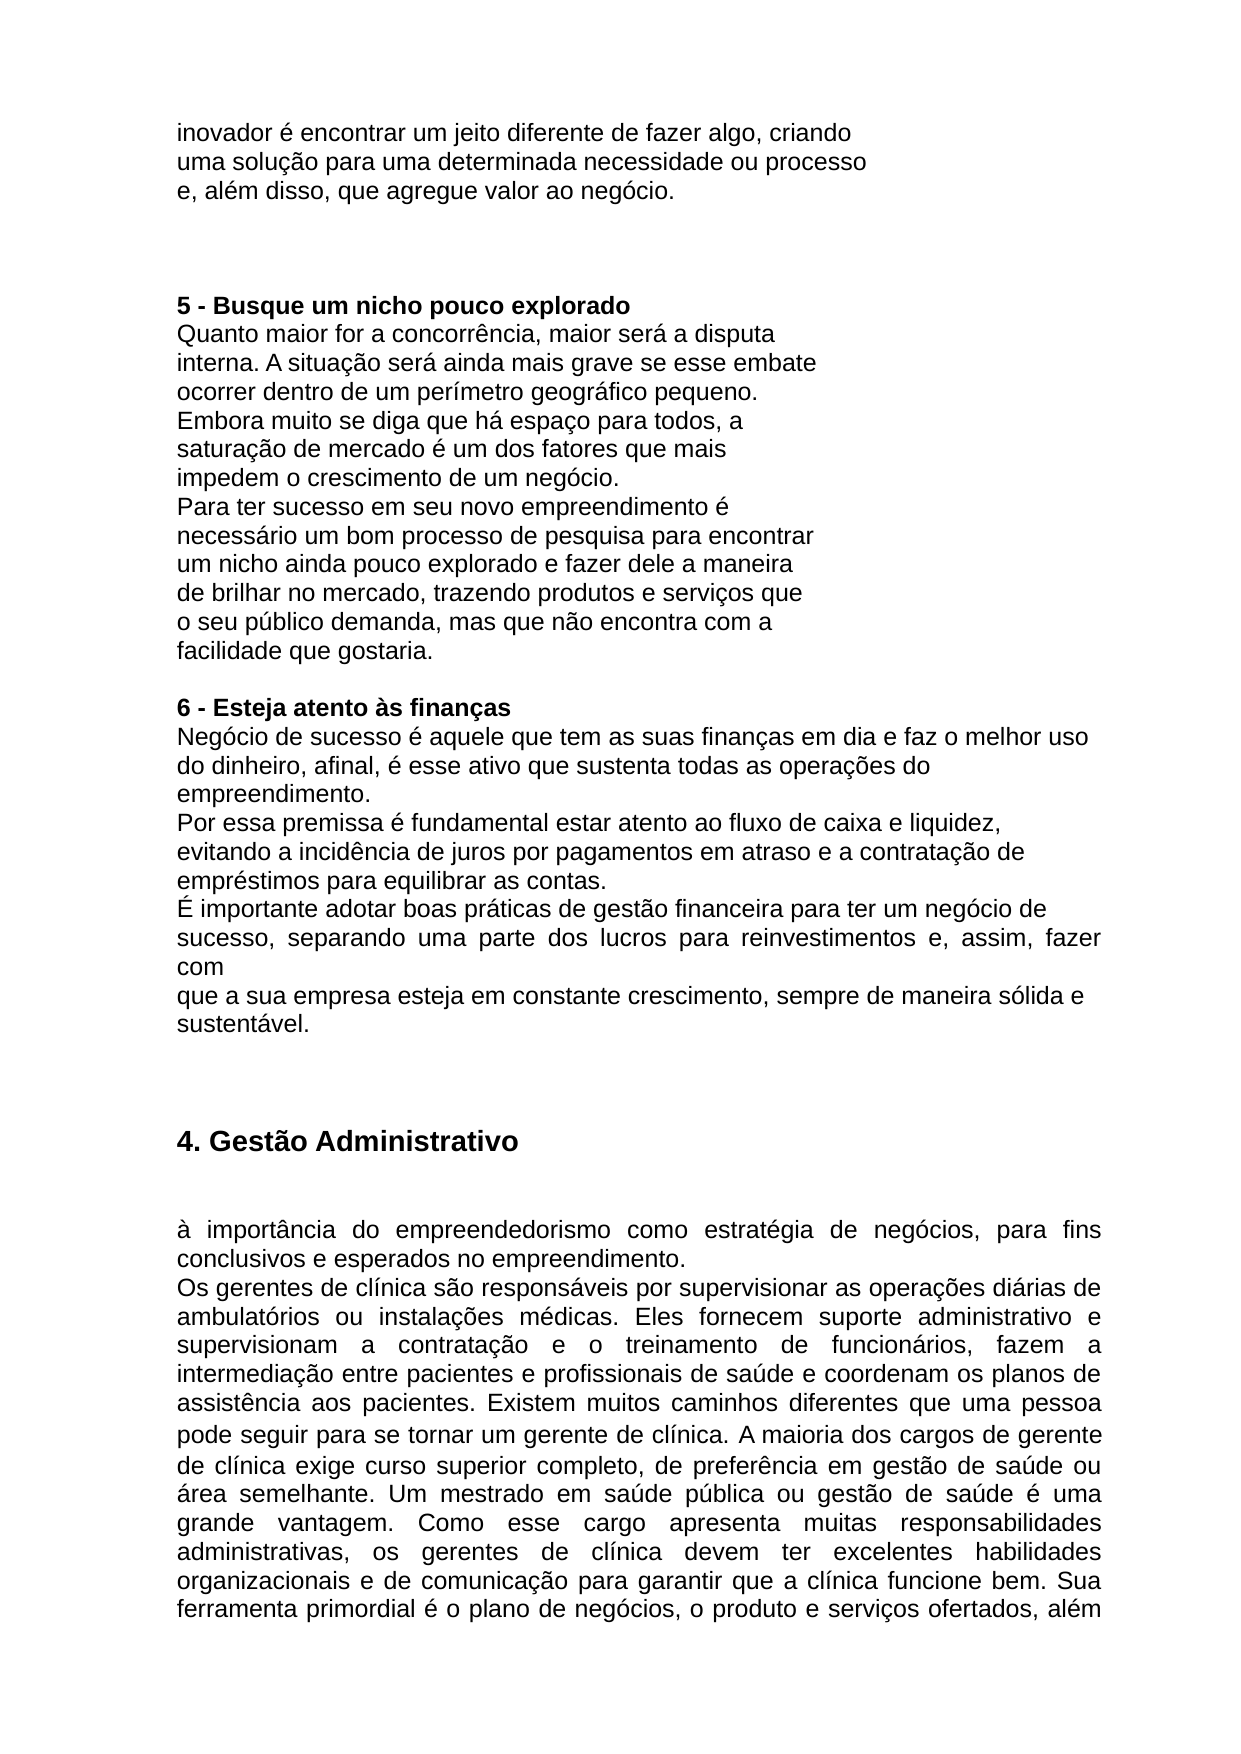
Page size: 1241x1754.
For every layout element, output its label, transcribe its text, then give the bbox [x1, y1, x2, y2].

list É importante adotar boas práticas de gestão financeira para ter um negócio de [177, 894, 1103, 923]
list Negócio de sucesso é aquele que tem as suas finanças em dia e faz o melhor uso [177, 722, 1103, 751]
list o seu público demanda, mas que não encontra com a [177, 607, 1103, 636]
list 6 - Esteja atento às finanças [177, 693, 1103, 722]
list sustentável. [177, 1009, 1103, 1038]
list e, além disso, que agregue valor ao negócio. [177, 176, 1103, 204]
list evitando a incidência de juros por pagamentos em atraso e a contratação de [177, 837, 1103, 866]
list Os gerentes de clínica são responsáveis por supervisionar as operações diárias de ambulatórios ou instalações médicas. Eles fornecem suporte administrativo e supervisionam a contratação e o treinamento de funcionários, fazem a intermediação entre pacientes e profissionais de saúde e coordenam os planos de assistência aos pacientes. Existem muitos caminhos diferentes que uma pessoa pode seguir para se tornar um gerente de clínica. A maioria dos cargos de gerente de clínica exige curso superior completo, de preferência em gestão de saúde ou área semelhante. Um mestrado em saúde pública ou gestão de saúde é uma grande vantagem. Como esse cargo apresenta muitas responsabilidades administrativas, os gerentes de clínica devem ter excelentes habilidades organizacionais e de comunicação para garantir que a clínica funcione bem. Sua ferramenta primordial é o plano de negócios, o produto e serviços ofertados, além [177, 1273, 1103, 1623]
list interna. A situação será ainda mais grave se esse embate [177, 348, 1103, 377]
list Por essa premissa é fundamental estar atento ao fluxo de caixa e liquidez, [177, 808, 1103, 837]
list à importância do empreendedorismo como estratégia de negócios, para fins conclusivos e esperados no empreendimento. [177, 1215, 1103, 1273]
list saturação de mercado é um dos fatores que mais [177, 434, 1103, 463]
list empreendimento. [177, 779, 1103, 808]
list uma solução para uma determinada necessidade ou processo [177, 147, 1103, 176]
list Para ter sucesso em seu novo empreendimento é [177, 492, 1103, 521]
list um nicho ainda pouco explorado e fazer dele a maneira [177, 549, 1103, 578]
list 5 - Busque um nicho pouco explorado [177, 291, 1103, 319]
list do dinheiro, afinal, é esse ativo que sustenta todas as operações do [177, 751, 1103, 779]
list que a sua empresa esteja em constante crescimento, sempre de maneira sólida e [177, 981, 1103, 1009]
list empréstimos para equilibrar as contas. [177, 866, 1103, 894]
list Embora muito se diga que há espaço para todos, a [177, 406, 1103, 434]
list necessário um bom processo de pesquisa para encontrar [177, 521, 1103, 549]
list inovador é encontrar um jeito diferente de fazer algo, criando [177, 118, 1103, 147]
list ocorrer dentro de um perímetro geográfico pequeno. [177, 377, 1103, 406]
list Quanto maior for a concorrência, maior será a disputa [177, 319, 1103, 348]
list de brilhar no mercado, trazendo produtos e serviços que [177, 578, 1103, 607]
list facilidade que gostaria. [177, 636, 1103, 664]
list impedem o crescimento de um negócio. [177, 463, 1103, 492]
list sucesso, separando uma parte dos lucros para reinvestimentos e, assim, fazer com [177, 923, 1103, 981]
list 4. Gestão Administrativo [177, 1124, 1103, 1158]
